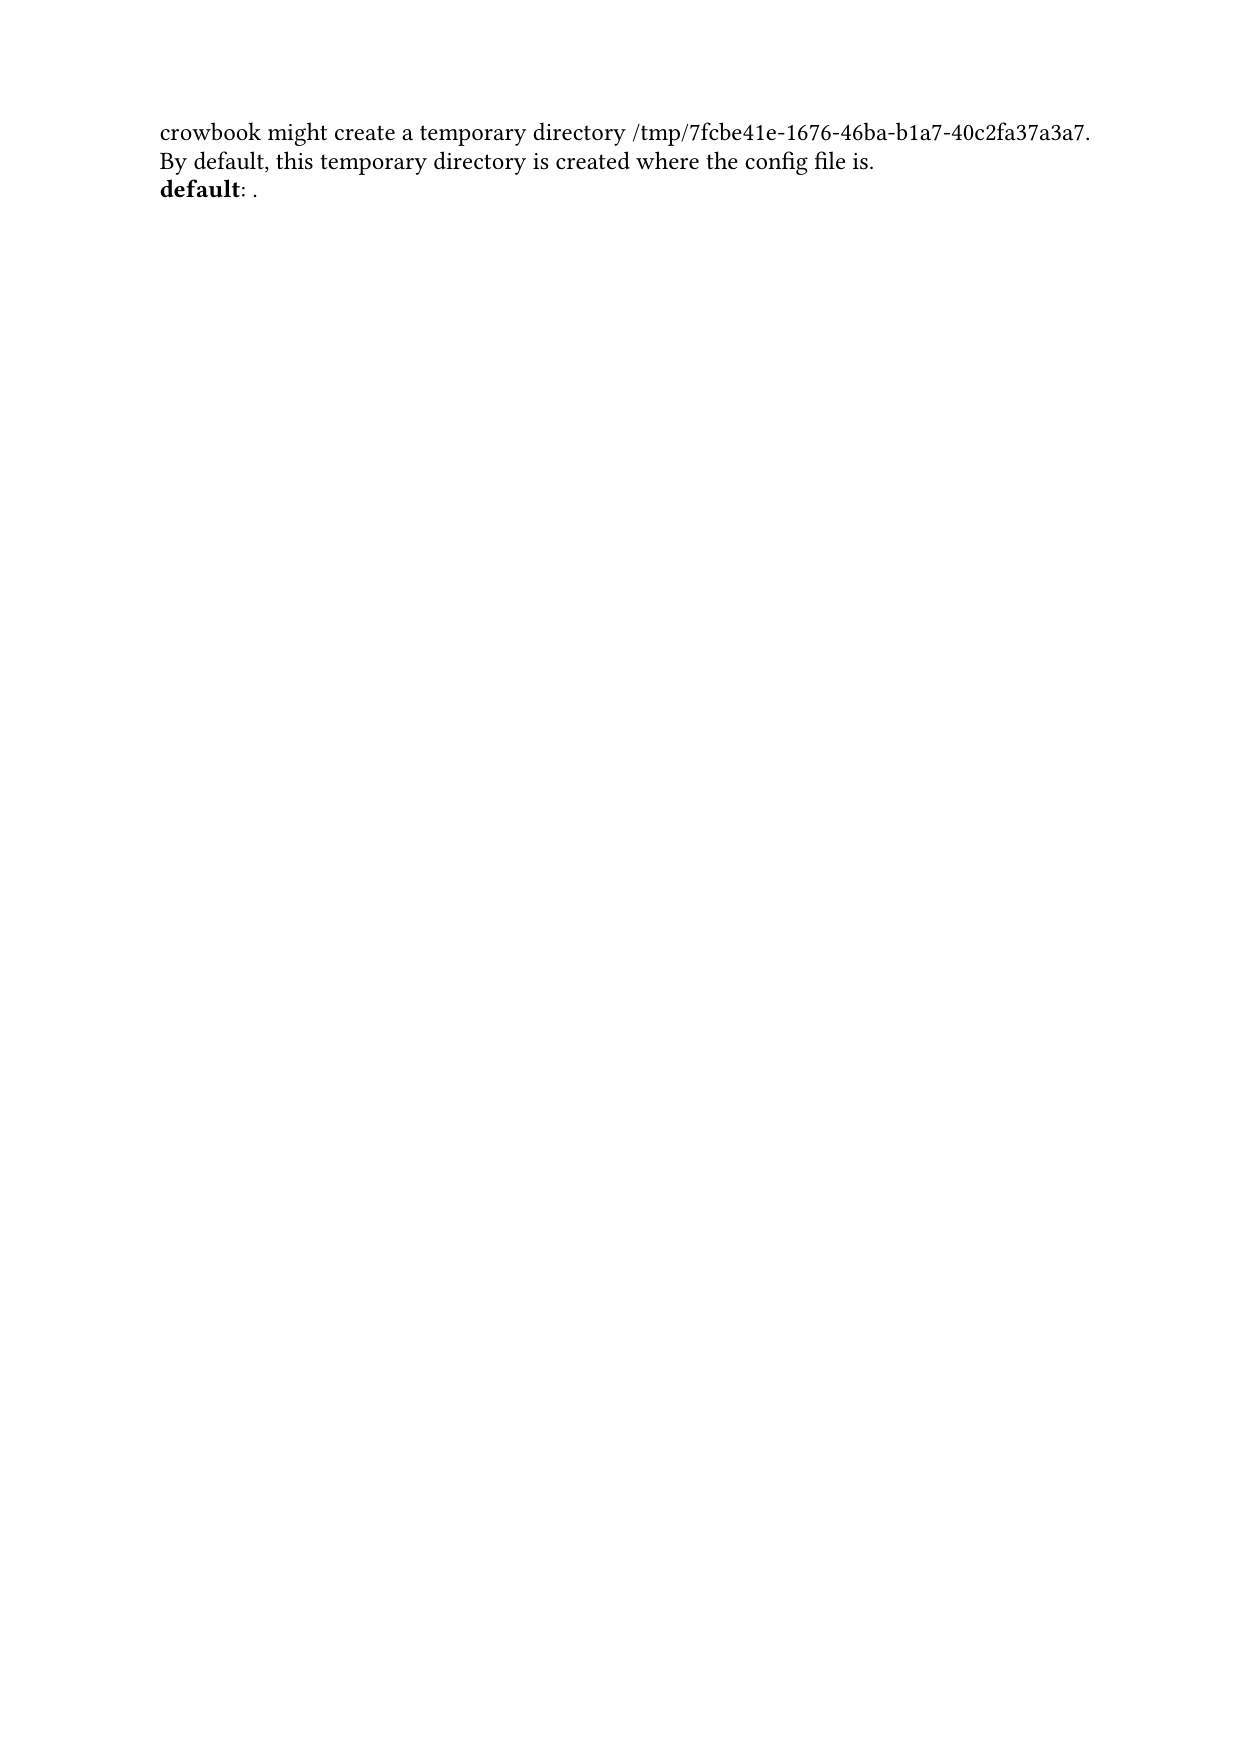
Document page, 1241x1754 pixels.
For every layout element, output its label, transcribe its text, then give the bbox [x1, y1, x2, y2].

text default: . [118, 175, 1122, 204]
text By default, this temporary directory is created where the config file is. [118, 147, 1122, 175]
text crowbook might create a temporary directory /tmp/7fcbe41e-1676-46ba-b1a7-40c2fa37a3a7. [118, 118, 1122, 147]
